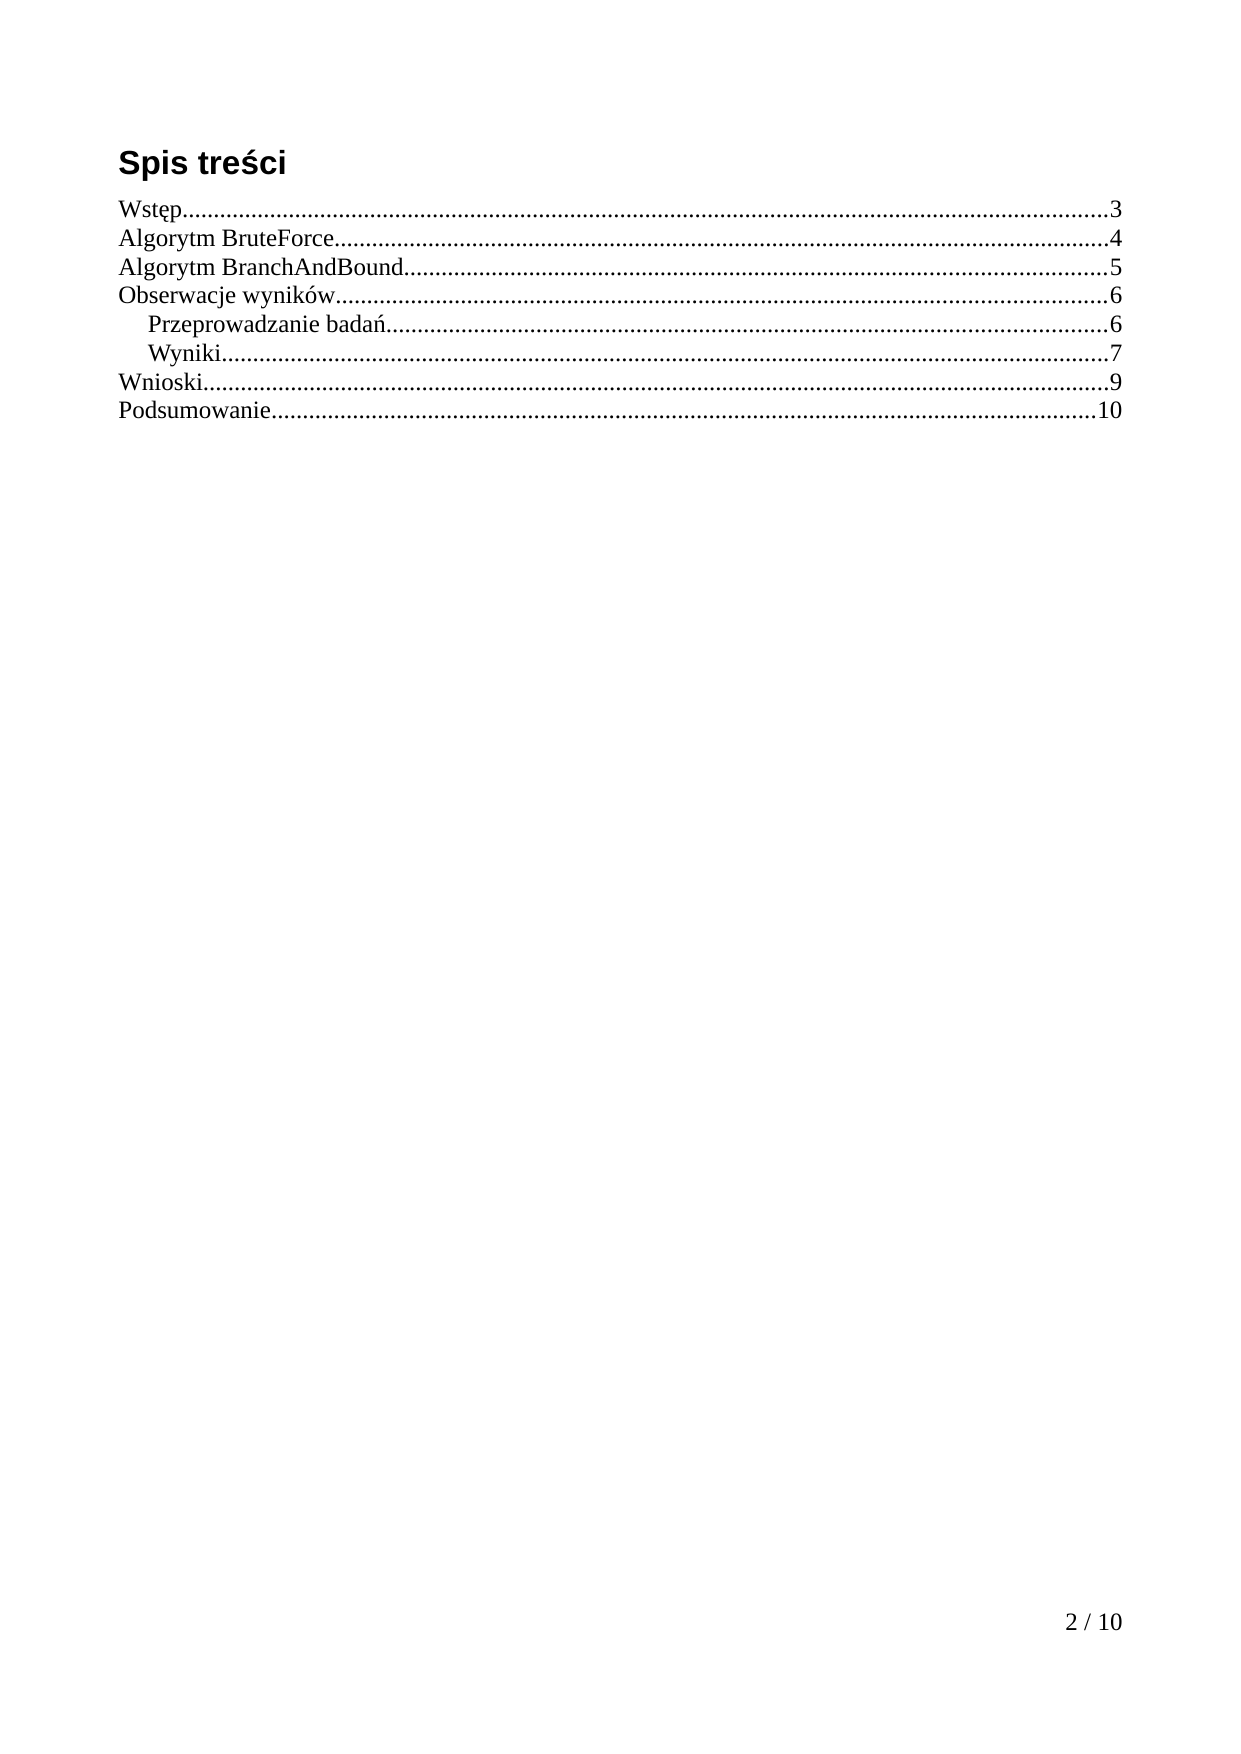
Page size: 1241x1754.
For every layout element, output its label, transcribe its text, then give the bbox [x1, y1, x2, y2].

text Podsumowanie 10 [118, 395, 1122, 424]
text Wstęp 3 [118, 194, 1122, 223]
text Algorytm BranchAndBound 5 [118, 252, 1122, 280]
subtitle Spis treści [118, 143, 1122, 182]
text Przeprowadzanie badań 6 [148, 309, 1122, 338]
text Algorytm BruteForce 4 [118, 223, 1122, 252]
text Wyniki 7 [148, 338, 1122, 367]
text Wnioski 9 [118, 367, 1122, 395]
text Obserwacje wyników 6 [118, 280, 1122, 309]
